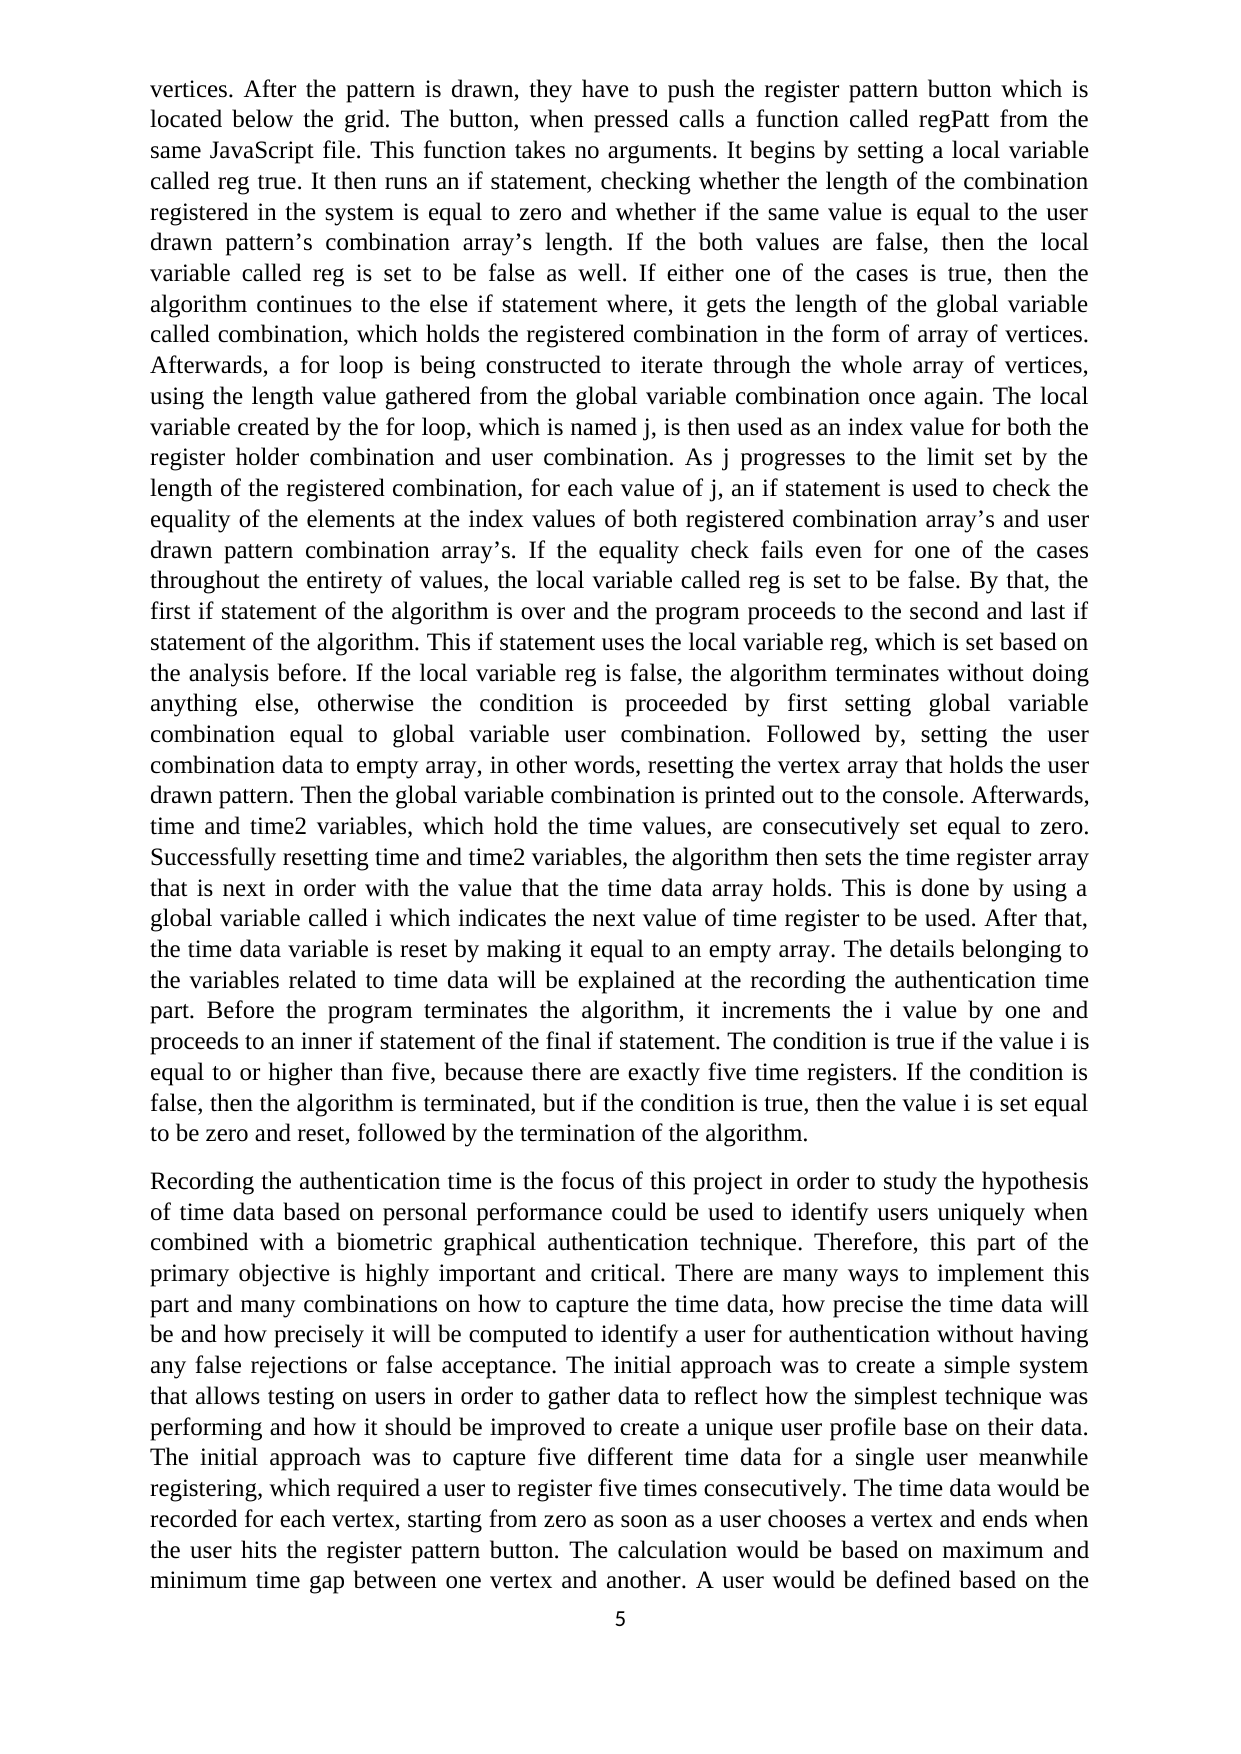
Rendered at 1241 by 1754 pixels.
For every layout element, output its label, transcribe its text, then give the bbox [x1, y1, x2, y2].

text Recording the authentication time is the focus of this project in order to study the hypothesis of time data based on personal performance could be used to identify users uniquely when combined with a biometric graphical authentication technique. Therefore, this part of the primary objective is highly important and critical. There are many ways to implement this part and many combinations on how to capture the time data, how precise the time data will be and how precisely it will be computed to identify a user for authentication without having any false rejections or false acceptance. The initial approach was to create a simple system that allows testing on users in order to gather data to reflect how the simplest technique was performing and how it should be improved to create a unique user profile base on their data. The initial approach was to capture five different time data for a single user meanwhile registering, which required a user to register five times consecutively. The time data would be recorded for each vertex, starting from zero as soon as a user chooses a vertex and ends when the user hits the register pattern button. The calculation would be based on maximum and minimum time gap between one vertex and another. A user would be defined based on the [150, 1166, 1090, 1594]
text vertices. After the pattern is drawn, they have to push the register pattern button which is located below the grid. The button, when pressed calls a function called regPatt from the same JavaScript file. This function takes no arguments. It begins by setting a local variable called reg true. It then runs an if statement, checking whether the length of the combination registered in the system is equal to zero and whether if the same value is equal to the user drawn pattern’s combination array’s length. If the both values are false, then the local variable called reg is set to be false as well. If either one of the cases is true, then the algorithm continues to the else if statement where, it gets the length of the global variable called combination, which holds the registered combination in the form of array of vertices. Afterwards, a for loop is being constructed to iterate through the whole array of vertices, using the length value gathered from the global variable combination once again. The local variable created by the for loop, which is named j, is then used as an index value for both the register holder combination and user combination. As j progresses to the limit set by the length of the registered combination, for each value of j, an if statement is used to check the equality of the elements at the index values of both registered combination array’s and user drawn pattern combination array’s. If the equality check fails even for one of the cases throughout the entirety of values, the local variable called reg is set to be false. By that, the first if statement of the algorithm is over and the program proceeds to the second and last if statement of the algorithm. This if statement uses the local variable reg, which is set based on the analysis before. If the local variable reg is false, the algorithm terminates without doing anything else, otherwise the condition is proceeded by first setting global variable combination equal to global variable user combination. Followed by, setting the user combination data to empty array, in other words, resetting the vertex array that holds the user drawn pattern. Then the global variable combination is printed out to the console. Afterwards, time and time2 variables, which hold the time values, are consecutively set equal to zero. Successfully resetting time and time2 variables, the algorithm then sets the time register array that is next in order with the value that the time data array holds. This is done by using a global variable called i which indicates the next value of time register to be used. After that, the time data variable is reset by making it equal to an empty array. The details belonging to the variables related to time data will be explained at the recording the authentication time part. Before the program terminates the algorithm, it increments the i value by one and proceeds to an inner if statement of the final if statement. The condition is true if the value i is equal to or higher than five, because there are exactly five time registers. If the condition is false, then the algorithm is terminated, but if the condition is true, then the value i is set equal to be zero and reset, followed by the termination of the algorithm. [150, 74, 1090, 1147]
